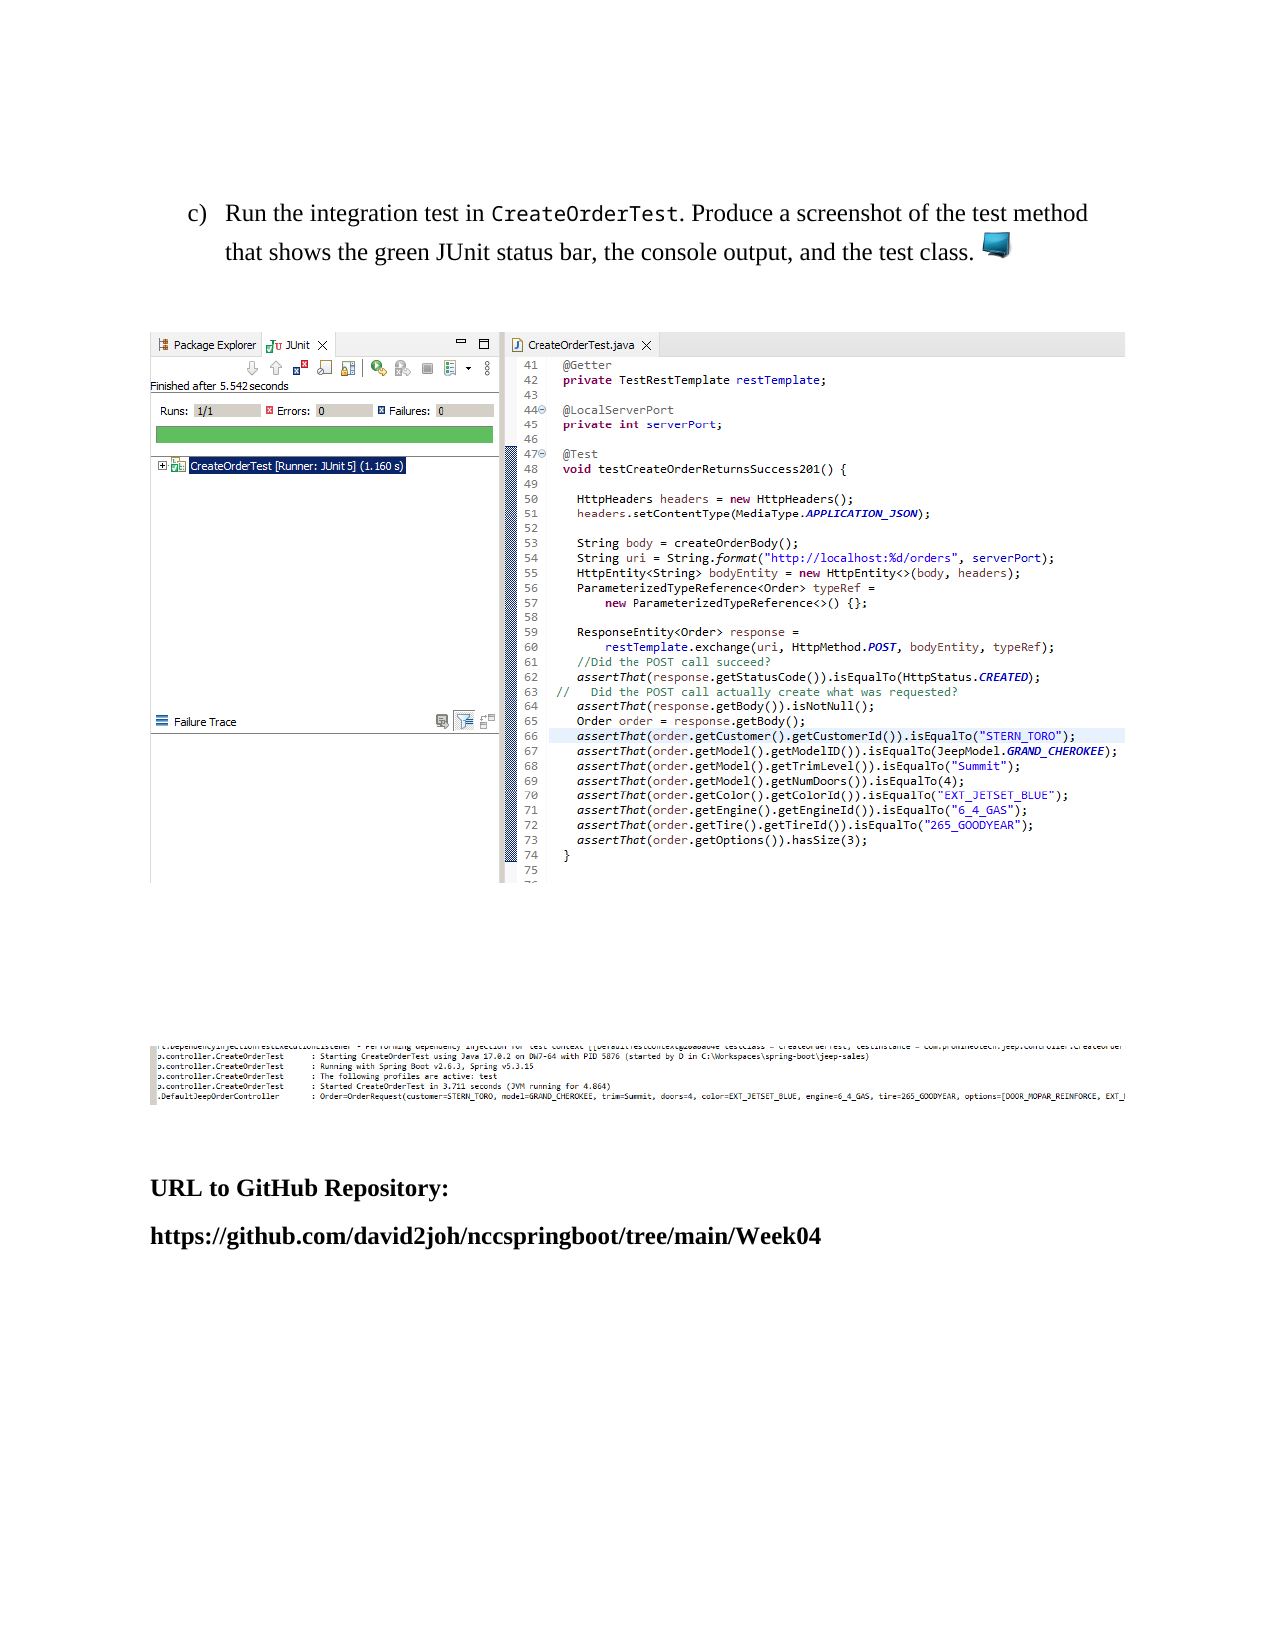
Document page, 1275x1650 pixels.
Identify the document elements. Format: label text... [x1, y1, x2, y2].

text URL to GitHub Repository: [150, 1173, 1125, 1202]
text https://github.com/david2joh/nccspringboot/tree/main/Week04 [150, 1221, 1125, 1250]
picture [150, 332, 1125, 883]
list Run the integration test in CreateOrderTest. Produce a screenshot of the test method that shows the green JUnit status bar, the console output, and the test class. [187, 198, 1125, 266]
picture [150, 1046, 1125, 1105]
picture [981, 229, 1013, 261]
